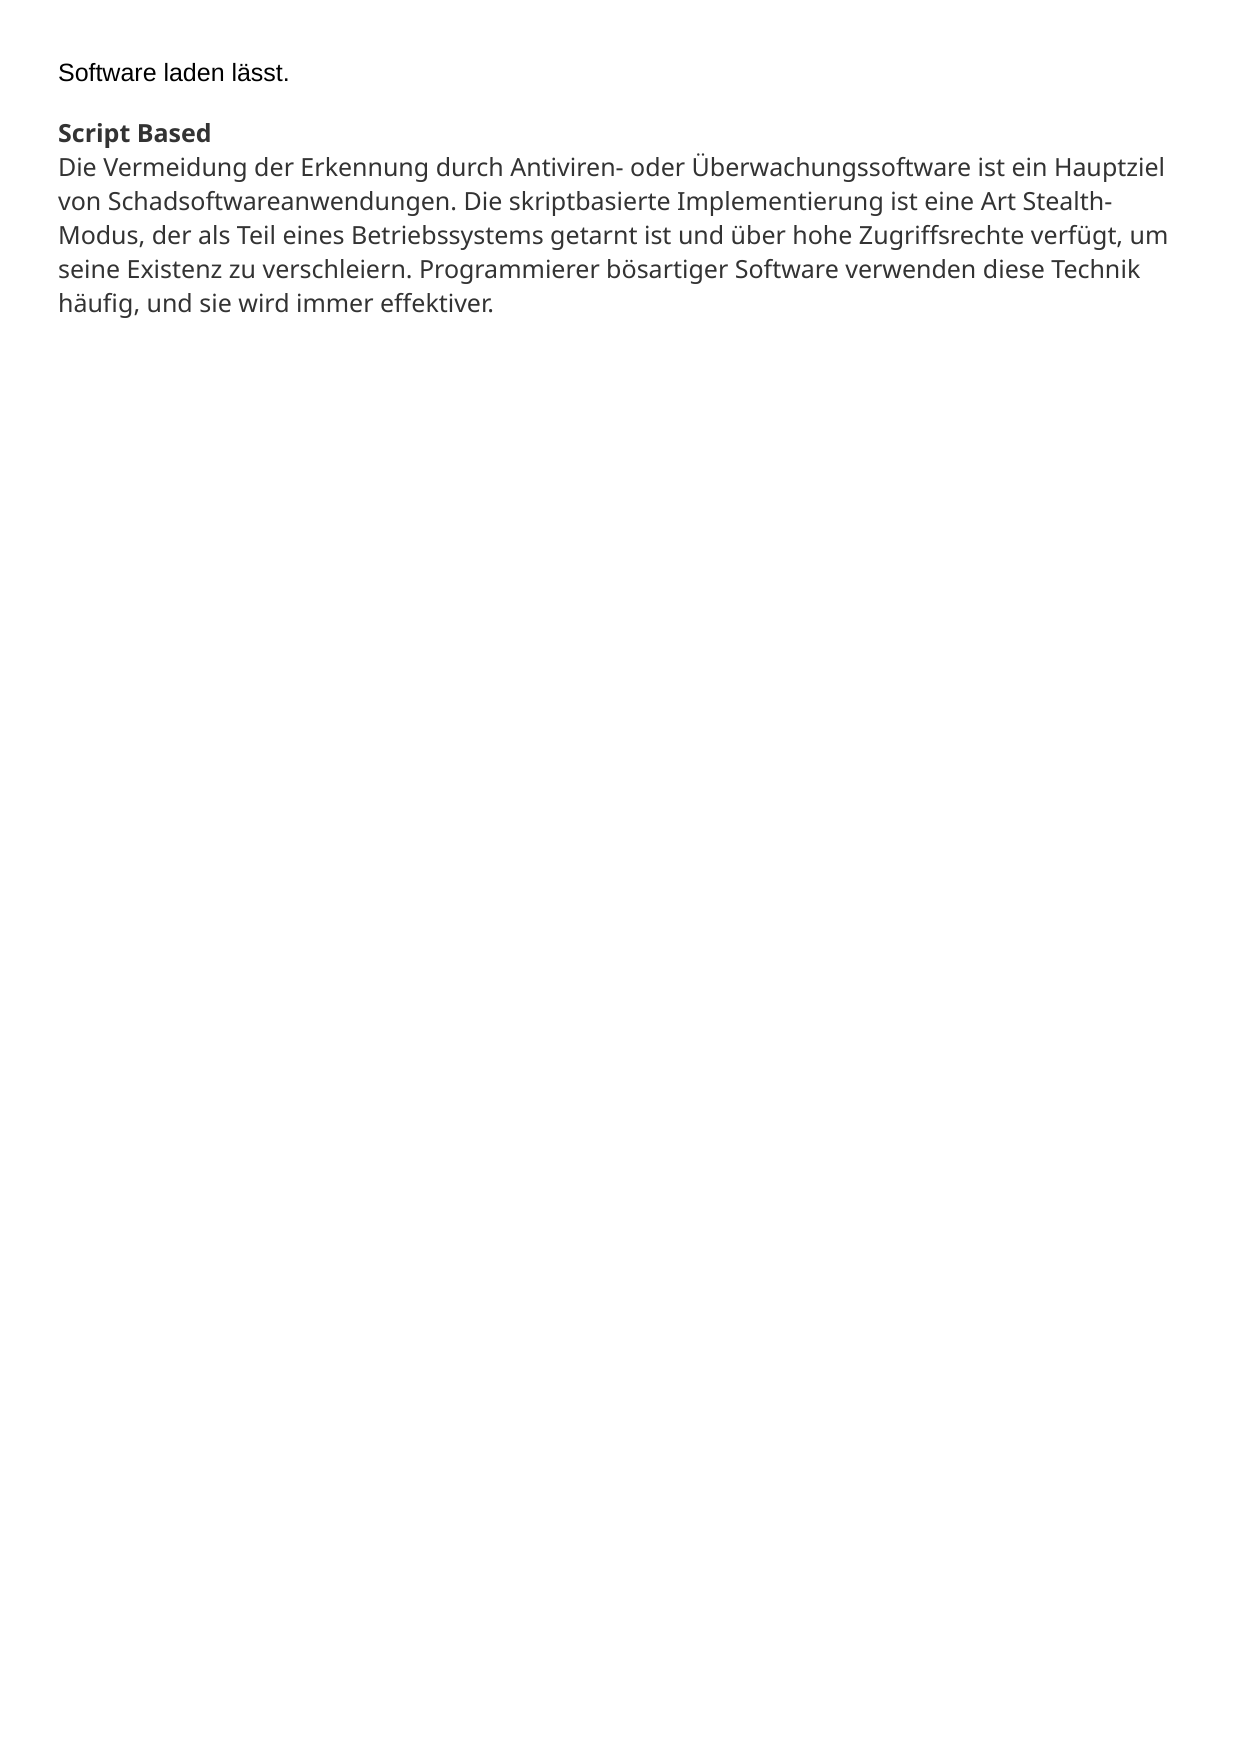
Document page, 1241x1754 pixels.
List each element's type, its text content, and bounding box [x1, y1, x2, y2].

text Die Vermeidung der Erkennung durch Antiviren- oder Überwachungssoftware ist ein Hauptziel von Schadsoftwareanwendungen. Die skriptbasierte Implementierung ist eine Art Stealth-Modus, der als Teil eines Betriebssystems getarnt ist und über hohe Zugriffsrechte verfügt, um seine Existenz zu verschleiern. Programmierer bösartiger Software verwenden diese Technik häufig, und sie wird immer effektiver. [58, 149, 1170, 320]
text Script Based [58, 115, 1170, 149]
text Software laden lässt. [58, 58, 1170, 87]
